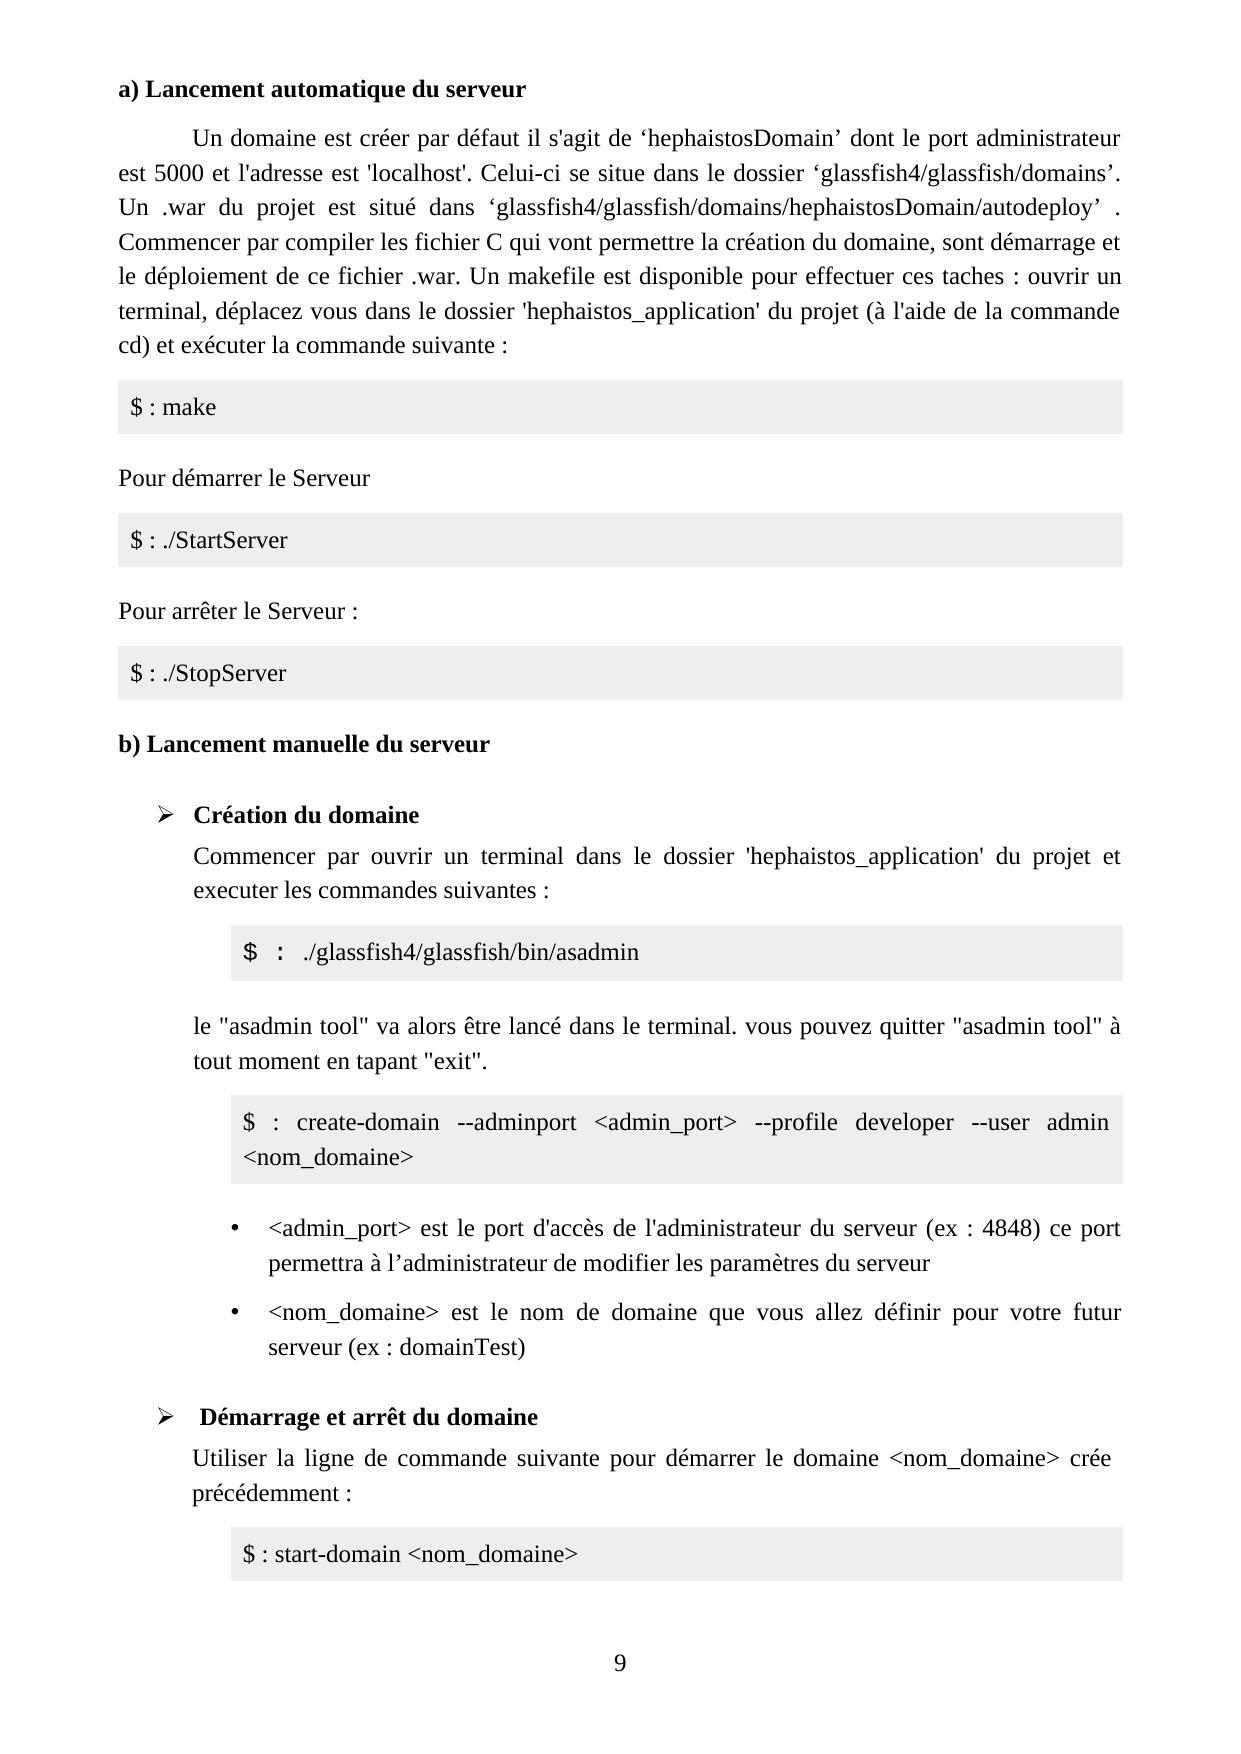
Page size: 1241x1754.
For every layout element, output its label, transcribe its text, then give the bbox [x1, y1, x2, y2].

text a) Lancement automatique du serveur [118, 74, 1122, 103]
subtitle Démarrage et arrêt du domaine [156, 1402, 1122, 1431]
text Utiliser la ligne de commande suivante pour démarrer le domaine <nom_domaine> crée précédemment : [118, 1443, 1122, 1507]
text $ : ./StopServer [119, 647, 1122, 699]
list Commencer par ouvrir un terminal dans le dossier 'hephaistos_application' du projet et executer les commandes suivantes : [156, 841, 1122, 904]
text b) Lancement manuelle du serveur [118, 729, 1122, 758]
text Un domaine est créer par défaut il s'agit de ‘hephaistosDomain’ dont le port administrateur est 5000 et l'adresse est 'localhost'. Celui-ci se situe dans le dossier ‘glassfish4/glassfish/domains’. Un .war du projet est situé dans ‘glassfish4/glassfish/domains/hephaistosDomain/autodeploy’ . Commencer par compiler les fichier C qui vont permettre la création du domaine, sont démarrage et le déploiement de ce fichier .war. Un makefile est disponible pour effectuer ces taches : ouvrir un terminal, déplacez vous dans le dossier 'hephaistos_application' du projet (à l'aide de la commande cd) et exécuter la commande suivante : [118, 123, 1122, 359]
text Pour arrêter le Serveur : [118, 596, 1122, 625]
list <admin_port> est le port d'accès de l'administrateur du serveur (ex : 4848) ce port permettra à l’administrateur de modifier les paramètres du serveur [231, 1213, 1122, 1277]
list le "asadmin tool" va alors être lancé dans le terminal. vous pouvez quitter "asadmin tool" à tout moment en tapant "exit". [156, 1011, 1122, 1074]
list $ : ./StartServer [119, 514, 1122, 566]
text Pour démarrer le Serveur [118, 463, 1122, 492]
text $ : start-domain <nom_domaine> [232, 1528, 1122, 1580]
subtitle Création du domaine [156, 800, 1122, 829]
list $ : ./glassfish4/glassfish/bin/asadmin [232, 926, 1122, 980]
list <nom_domaine> est le nom de domaine que vous allez définir pour votre futur serveur (ex : domainTest) [231, 1297, 1122, 1361]
list $ : create-domain --adminport <admin_port> --profile developer --user admin <nom_domaine> [232, 1096, 1122, 1183]
text $ : make [119, 381, 1122, 433]
